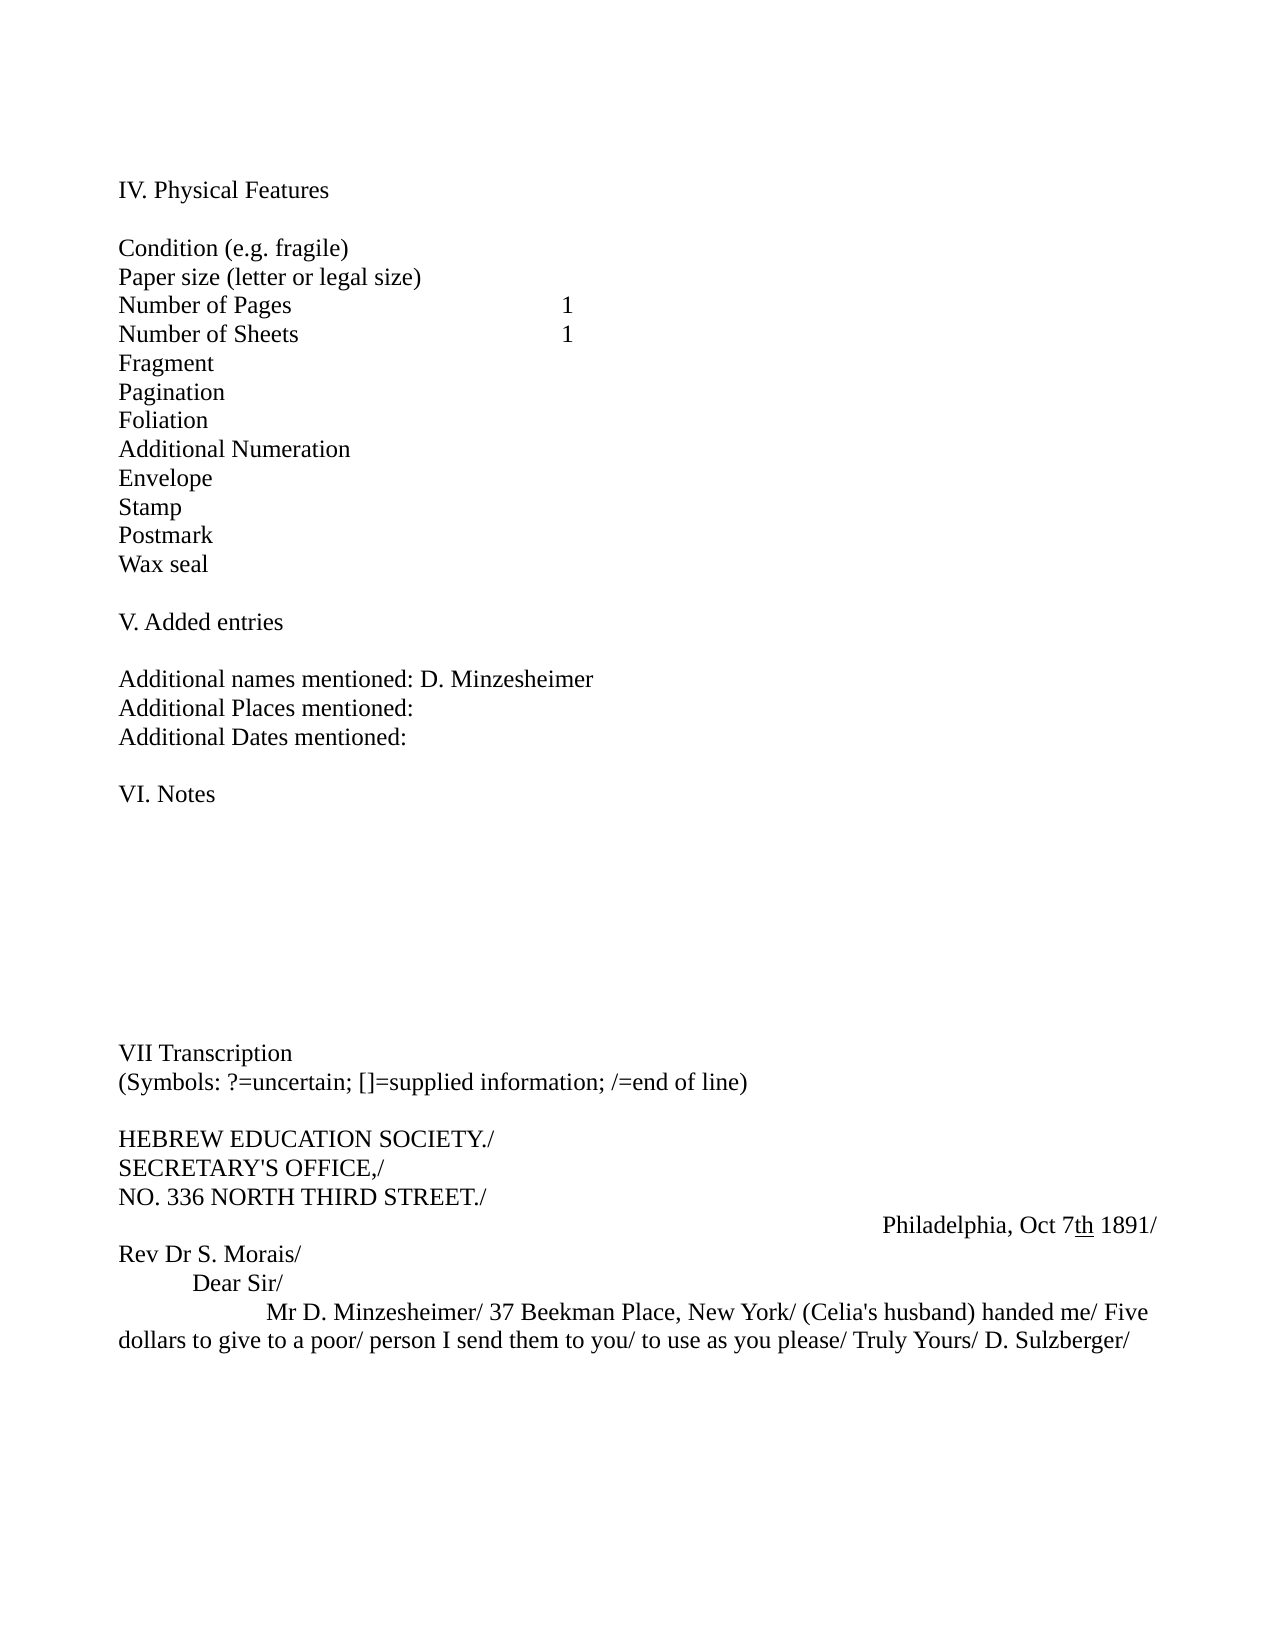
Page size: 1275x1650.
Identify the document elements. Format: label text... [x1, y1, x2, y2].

text SECRETARY'S OFFICE,/ [118, 1153, 1157, 1182]
text Wax seal [118, 549, 1157, 578]
text (Symbols: ?=uncertain; []=supplied information; /=end of line) [118, 1067, 1157, 1096]
text Envelope [118, 463, 1157, 492]
text Rev Dr S. Morais/ [118, 1239, 1157, 1268]
text Mr D. Minzesheimer/ 37 Beekman Place, New York/ (Celia's husband) handed me/ Five dollars to give to a poor/ person I send them to you/ to use as you please/ Truly Yours/ D. Sulzberger/ [118, 1297, 1157, 1354]
text Philadelphia, Oct 7th 1891/ [118, 1211, 1157, 1239]
text Paper size (letter or legal size) [118, 262, 1157, 291]
text Dear Sir/ [118, 1268, 1157, 1297]
text NO. 336 NORTH THIRD STREET./ [118, 1182, 1157, 1211]
text Postma rk [118, 521, 1157, 549]
text Number of Pages 1 [118, 291, 1157, 319]
text HEBREW EDUCATION SOCIETY./ [118, 1124, 1157, 1153]
text Stamp [118, 492, 1157, 521]
text VI. Notes [118, 779, 1157, 808]
text V. Added entries [118, 607, 1157, 636]
text Additional Numeration [118, 434, 1157, 463]
text IV. Physical Features [118, 176, 1157, 204]
text Foliation [118, 406, 1157, 434]
text Pagination [118, 377, 1157, 406]
text Additional Dates mentioned: [118, 722, 1157, 751]
text Fragment [118, 348, 1157, 377]
text Additional names mentioned: D. Minzesheimer [118, 664, 1157, 693]
text VII Transcription [118, 1038, 1157, 1067]
text Condition (e.g. fragile) [118, 233, 1157, 262]
text Additional Places mentioned: [118, 693, 1157, 722]
text Number of Sheets 1 [118, 319, 1157, 348]
